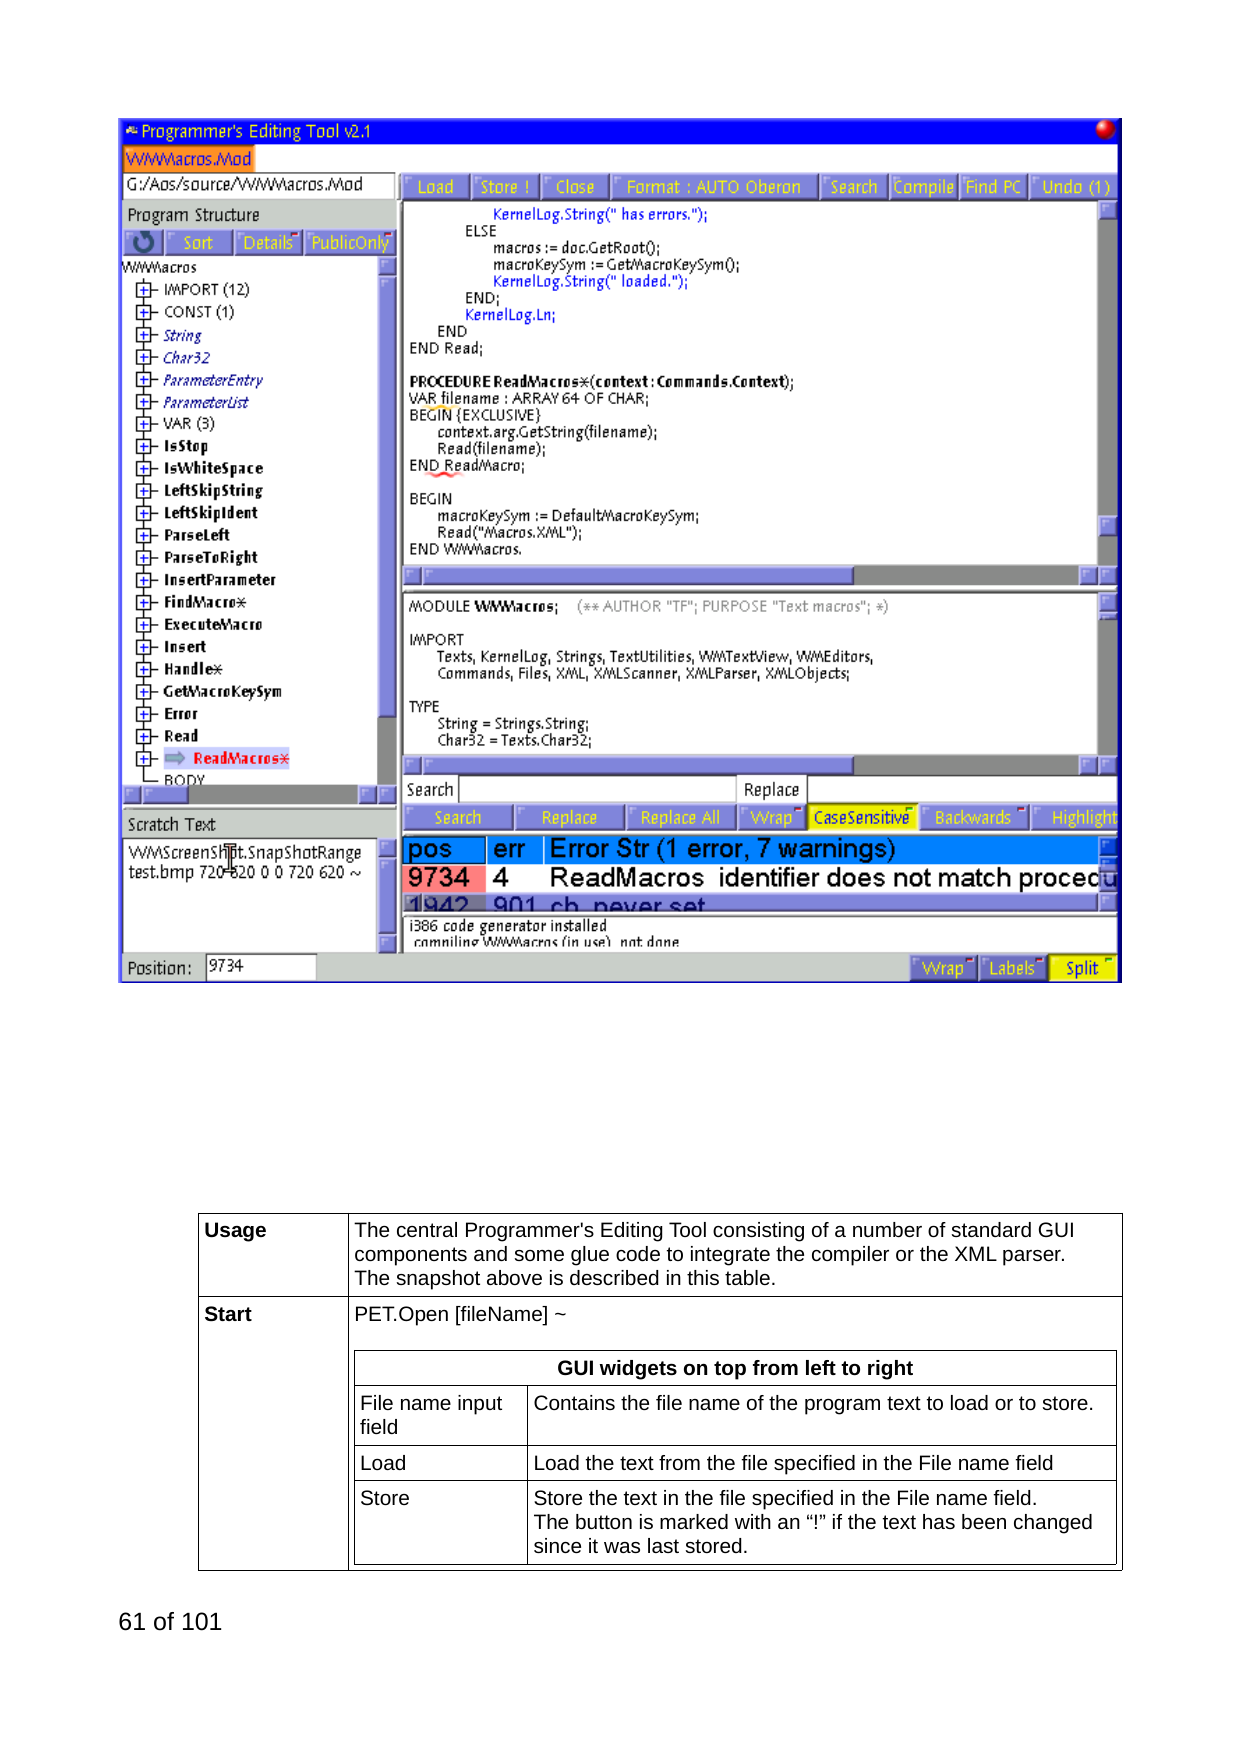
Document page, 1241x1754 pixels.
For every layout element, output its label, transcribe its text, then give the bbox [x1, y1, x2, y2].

table_header Usage [199, 1214, 348, 1296]
table_header The central Programmer's Editing Tool consisting of a number of standard GUI components and some glue code to integrate the compiler or the XML parser. The snapshot above is described in this table. [349, 1214, 1122, 1296]
table_header GUI widgets on top from left to right [355, 1351, 1116, 1385]
table_cell Load [355, 1446, 527, 1480]
picture [118, 118, 1122, 983]
table_cell Store [355, 1481, 527, 1564]
table_cell Start [199, 1297, 348, 1569]
table_cell Contains the file name of the program text to load or to store. [528, 1386, 1116, 1445]
table_cell Load the text from the file specified in the File name field [528, 1446, 1116, 1480]
table_cell PET.Open [fileName] ~ [349, 1297, 1122, 1569]
table_cell Store the text in the file specified in the File name field. The button is marked with an “!” if the text has been changed since it was last stored. [528, 1481, 1116, 1564]
table_cell File name input field [355, 1386, 527, 1445]
